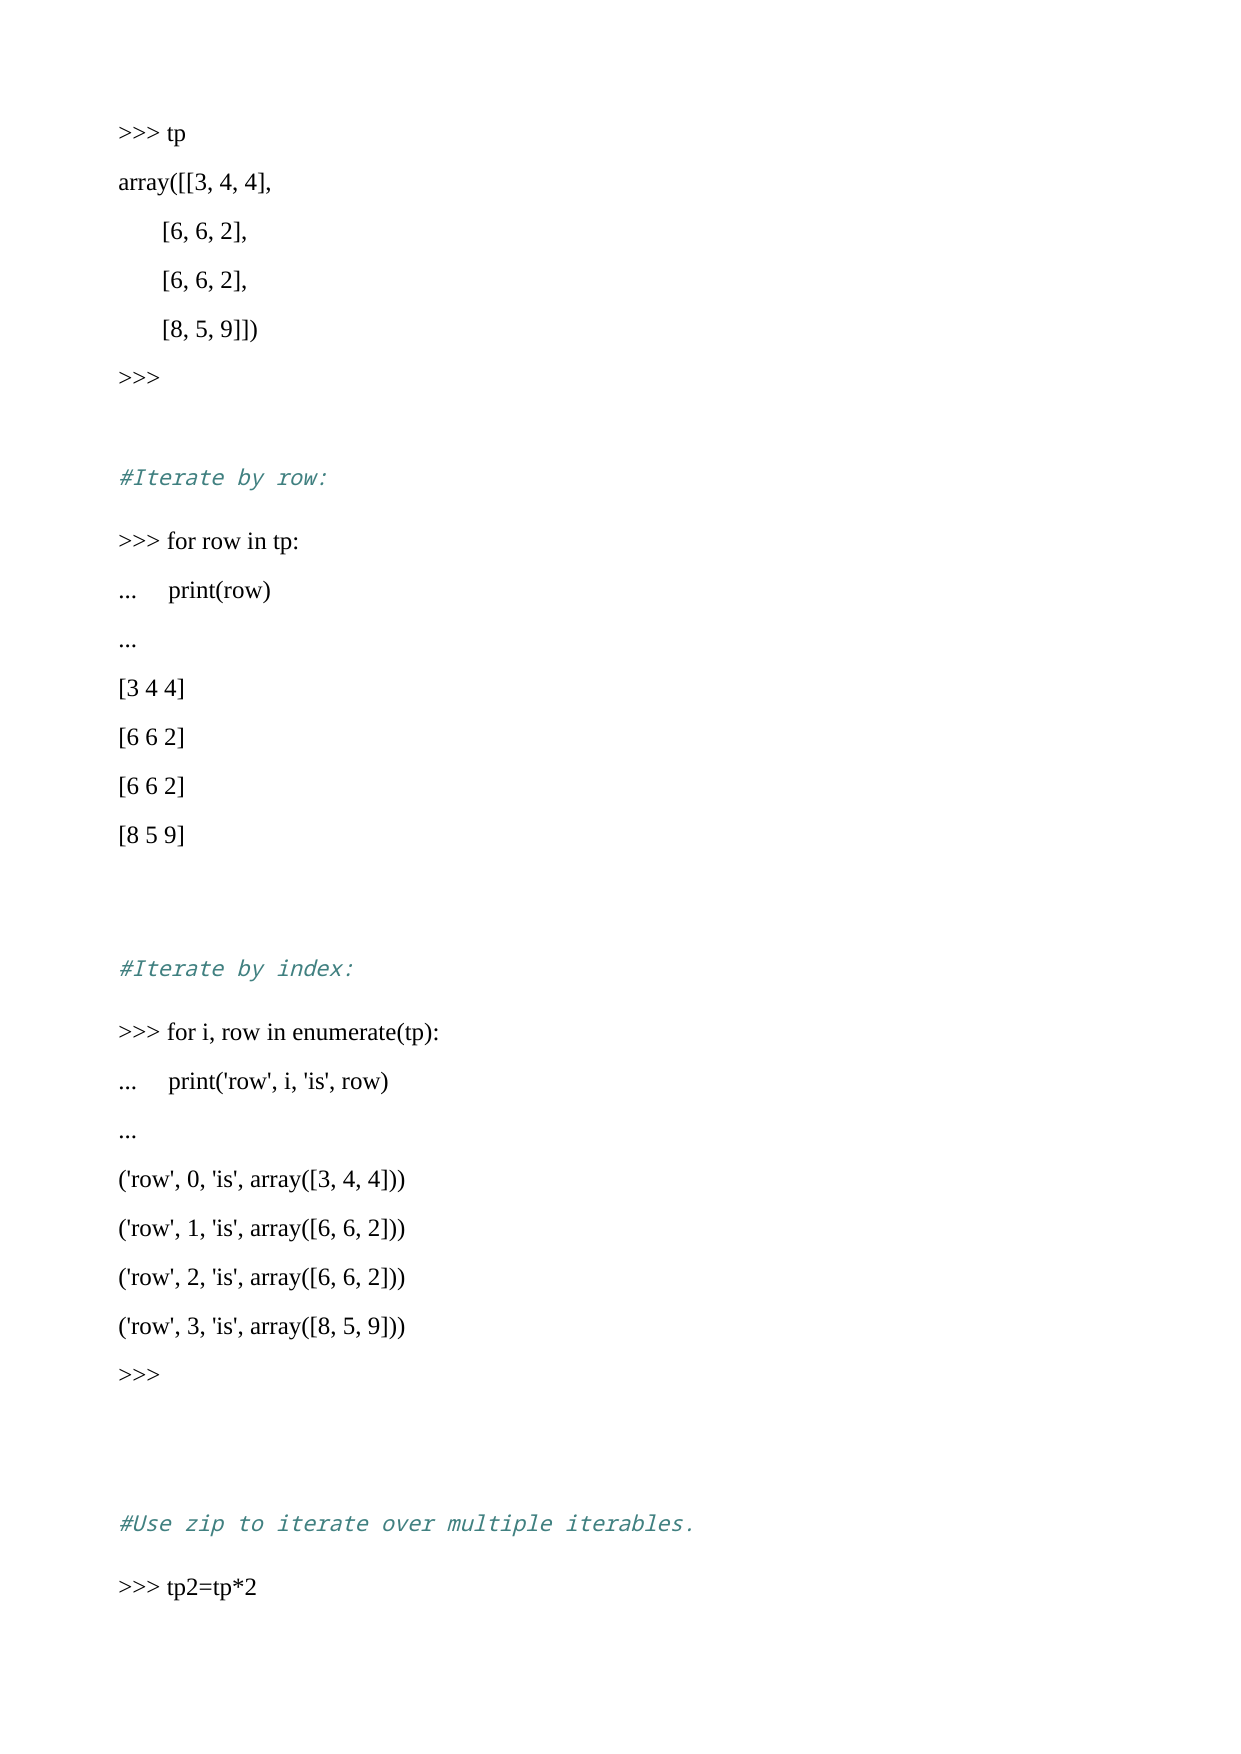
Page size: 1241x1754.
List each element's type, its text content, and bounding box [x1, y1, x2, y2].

text [6 6 2] [118, 722, 1122, 751]
text [8 5 9] [118, 820, 1122, 883]
text [6, 6, 2], [118, 216, 1122, 245]
text [8, 5, 9]]) [118, 314, 1122, 343]
text ('row', 0, 'is', array([3, 4, 4])) [118, 1164, 1122, 1193]
text [6 6 2] [118, 771, 1122, 800]
text [6, 6, 2], [118, 265, 1122, 294]
text array([[3, 4, 4], [118, 167, 1122, 196]
text >>> [118, 363, 1122, 392]
text >>> for i, row in enumerate(tp): [118, 983, 1122, 1046]
text >>> tp [118, 118, 1122, 147]
text >>> tp2=tp*2 [118, 1537, 1122, 1601]
text ('row', 1, 'is', array([6, 6, 2])) [118, 1213, 1122, 1242]
text ('row', 3, 'is', array([8, 5, 9])) [118, 1311, 1122, 1340]
text #Iterate by index: [118, 953, 1122, 983]
text >>> for row in tp: [118, 491, 1122, 554]
text ... [118, 624, 1122, 653]
text #Iterate by row: [118, 462, 1122, 491]
text [3 4 4] [118, 673, 1122, 702]
text >>> [118, 1361, 1122, 1389]
text ('row', 2, 'is', array([6, 6, 2])) [118, 1262, 1122, 1291]
text #Use zip to iterate over multiple iterables. [118, 1508, 1122, 1537]
text ... [118, 1115, 1122, 1144]
text ... print('row', i, 'is', row) [118, 1066, 1122, 1095]
text ... print(row) [118, 575, 1122, 604]
